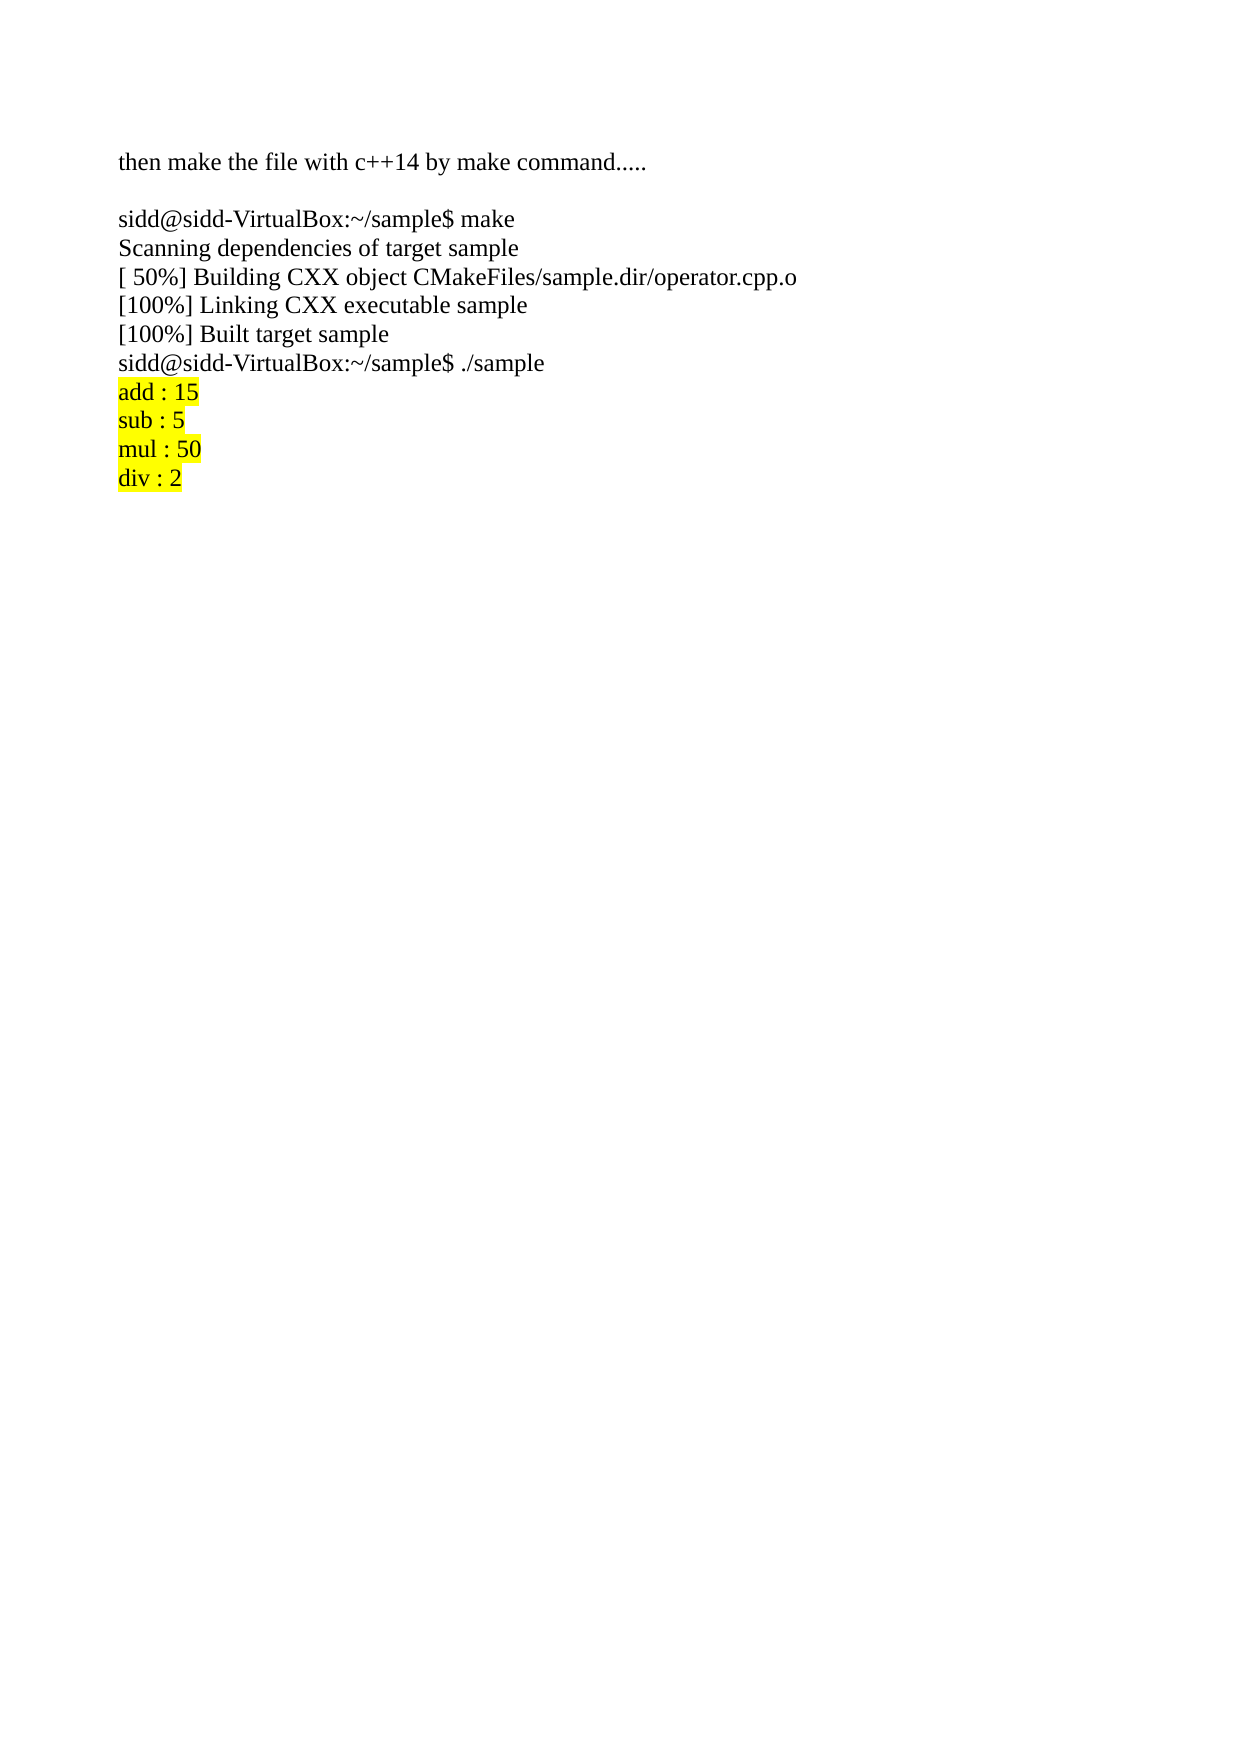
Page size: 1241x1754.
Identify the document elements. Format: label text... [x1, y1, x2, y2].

text [100%] Built target sample [118, 319, 1122, 348]
text sidd@sidd-VirtualBox:~/sample$ make [118, 204, 1122, 233]
text Scanning dependencies of target sample [118, 233, 1122, 262]
text [100%] Linking CXX executable sample [118, 291, 1122, 319]
text then make the file with c++14 by make command..... [118, 147, 1122, 176]
text [ 50%] Building CXX object CMakeFiles/sample.dir/operator.cpp.o [118, 262, 1122, 291]
text mul : 50 [118, 434, 1122, 463]
text add : 15 [118, 377, 1122, 406]
text sidd@sidd-VirtualBox:~/sample$ ./sample [118, 348, 1122, 377]
text sub : 5 [118, 406, 1122, 434]
text div : 2 [118, 463, 1122, 492]
